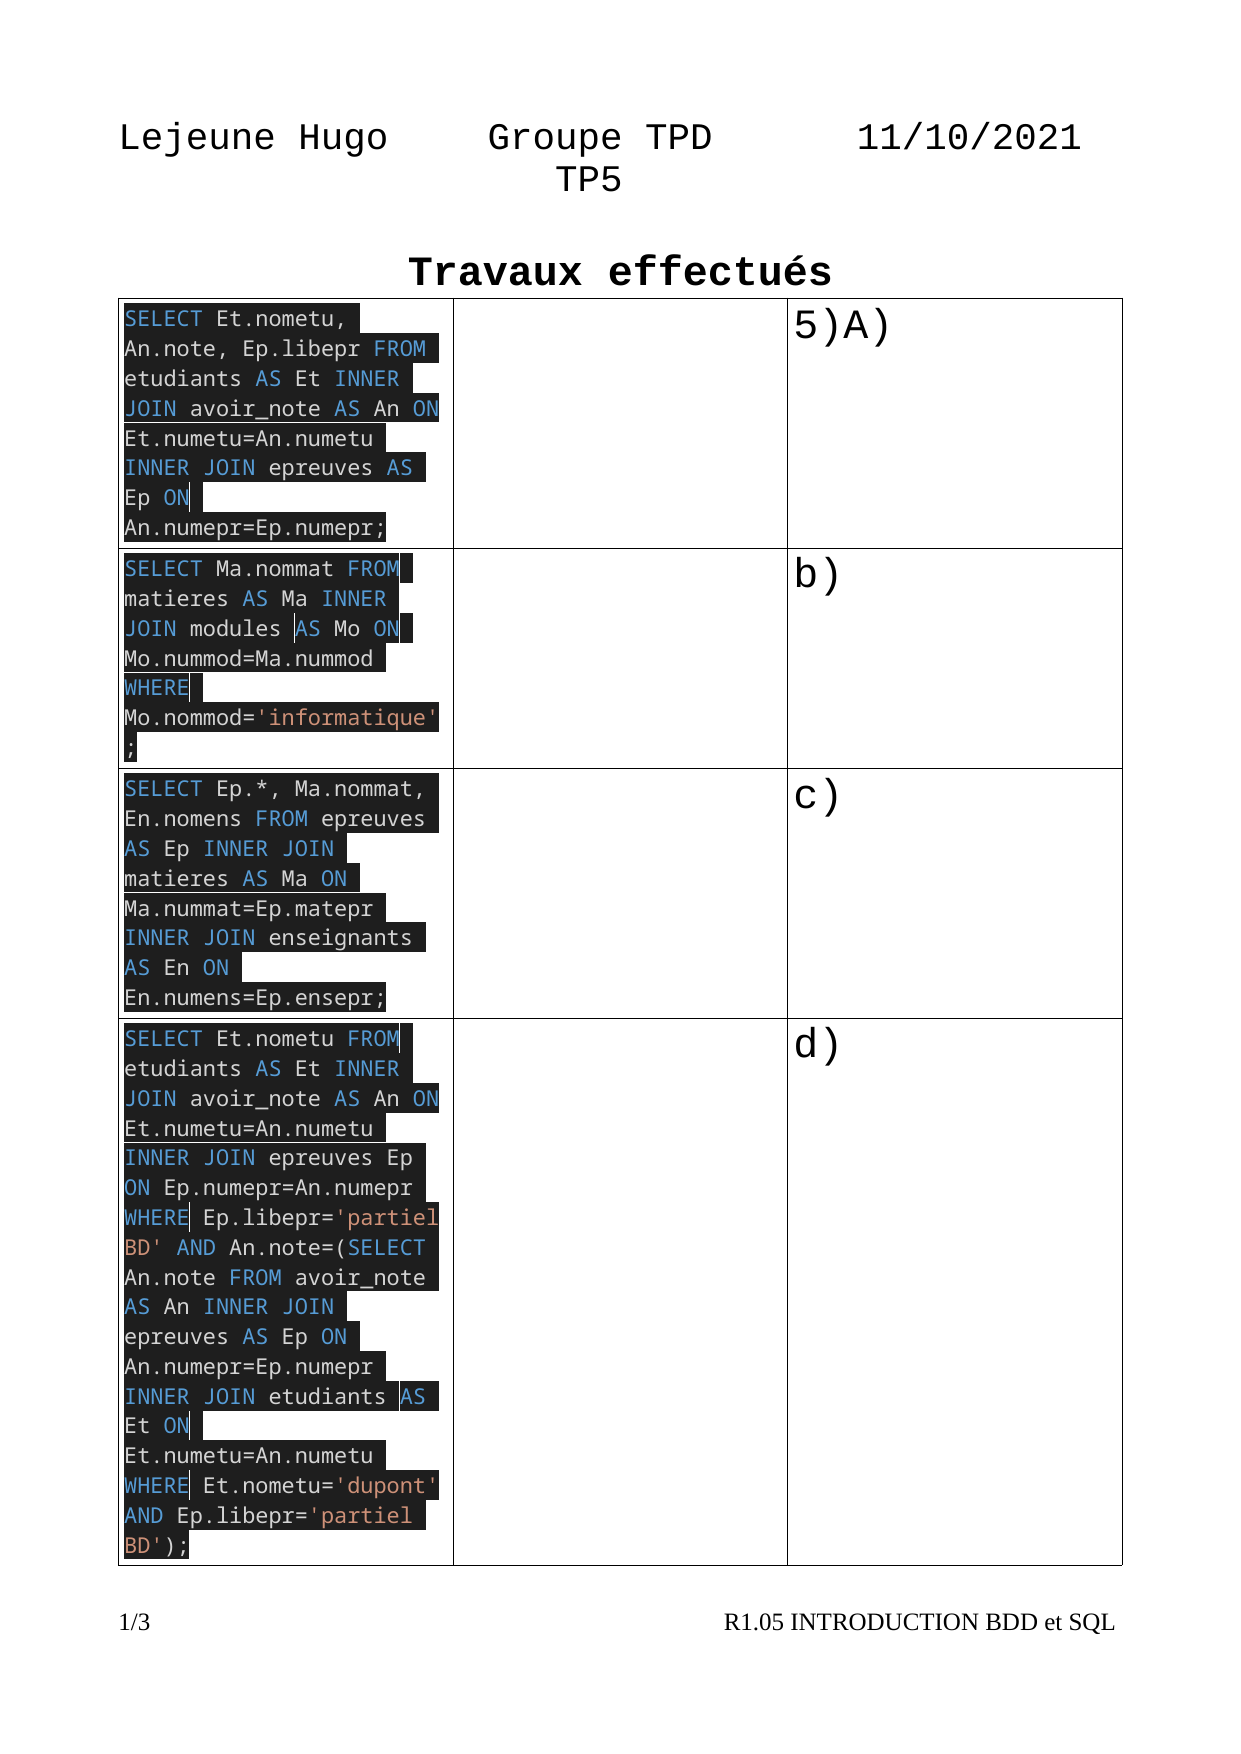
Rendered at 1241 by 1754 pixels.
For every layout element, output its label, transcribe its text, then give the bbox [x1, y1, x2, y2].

table_cell SELECT Ma.nommat FROM matieres AS Ma INNER JOIN modules AS Mo ON Mo.nummod=Ma.nummod WHERE Mo.nommod='informatique'; [119, 549, 453, 767]
table_cell c) [788, 769, 1122, 1017]
text Lejeune Hugo Groupe TPD 11/10/2021 [118, 118, 1122, 161]
table_cell SELECT Ep.*, Ma.nommat, En.nomens FROM epreuves AS Ep INNER JOIN matieres AS Ma ON Ma.nummat=Ep.matepr INNER JOIN enseignants AS En ON En.numens=Ep.ensepr; [119, 769, 453, 1017]
text Travaux effectués [118, 250, 1122, 297]
table_header [454, 299, 787, 547]
table_header SELECT Et.nometu, An.note, Ep.libepr FROM etudiants AS Et INNER JOIN avoir_note AS An ON Et.numetu=An.numetu INNER JOIN epreuves AS Ep ON An.numepr=Ep.numepr; [119, 299, 453, 547]
table_cell [454, 1019, 787, 1565]
table_cell d) [788, 1019, 1122, 1565]
table_cell [454, 549, 787, 767]
text TP5 [118, 161, 1122, 203]
table_cell b) [788, 549, 1122, 767]
table_cell [454, 769, 787, 1017]
table_cell SELECT Et.nometu FROM etudiants AS Et INNER JOIN avoir_note AS An ON Et.numetu=An.numetu INNER JOIN epreuves Ep ON Ep.numepr=An.numepr WHERE Ep.libepr='partiel BD' AND An.note=(SELECT An.note FROM avoir_note AS An INNER JOIN epreuves AS Ep ON An.numepr=Ep.numepr INNER JOIN etudiants AS Et ON Et.numetu=An.numetu WHERE Et.nometu='dupont' AND Ep.libepr='partiel BD'); [119, 1019, 453, 1565]
table_header 5)A) [788, 299, 1122, 547]
